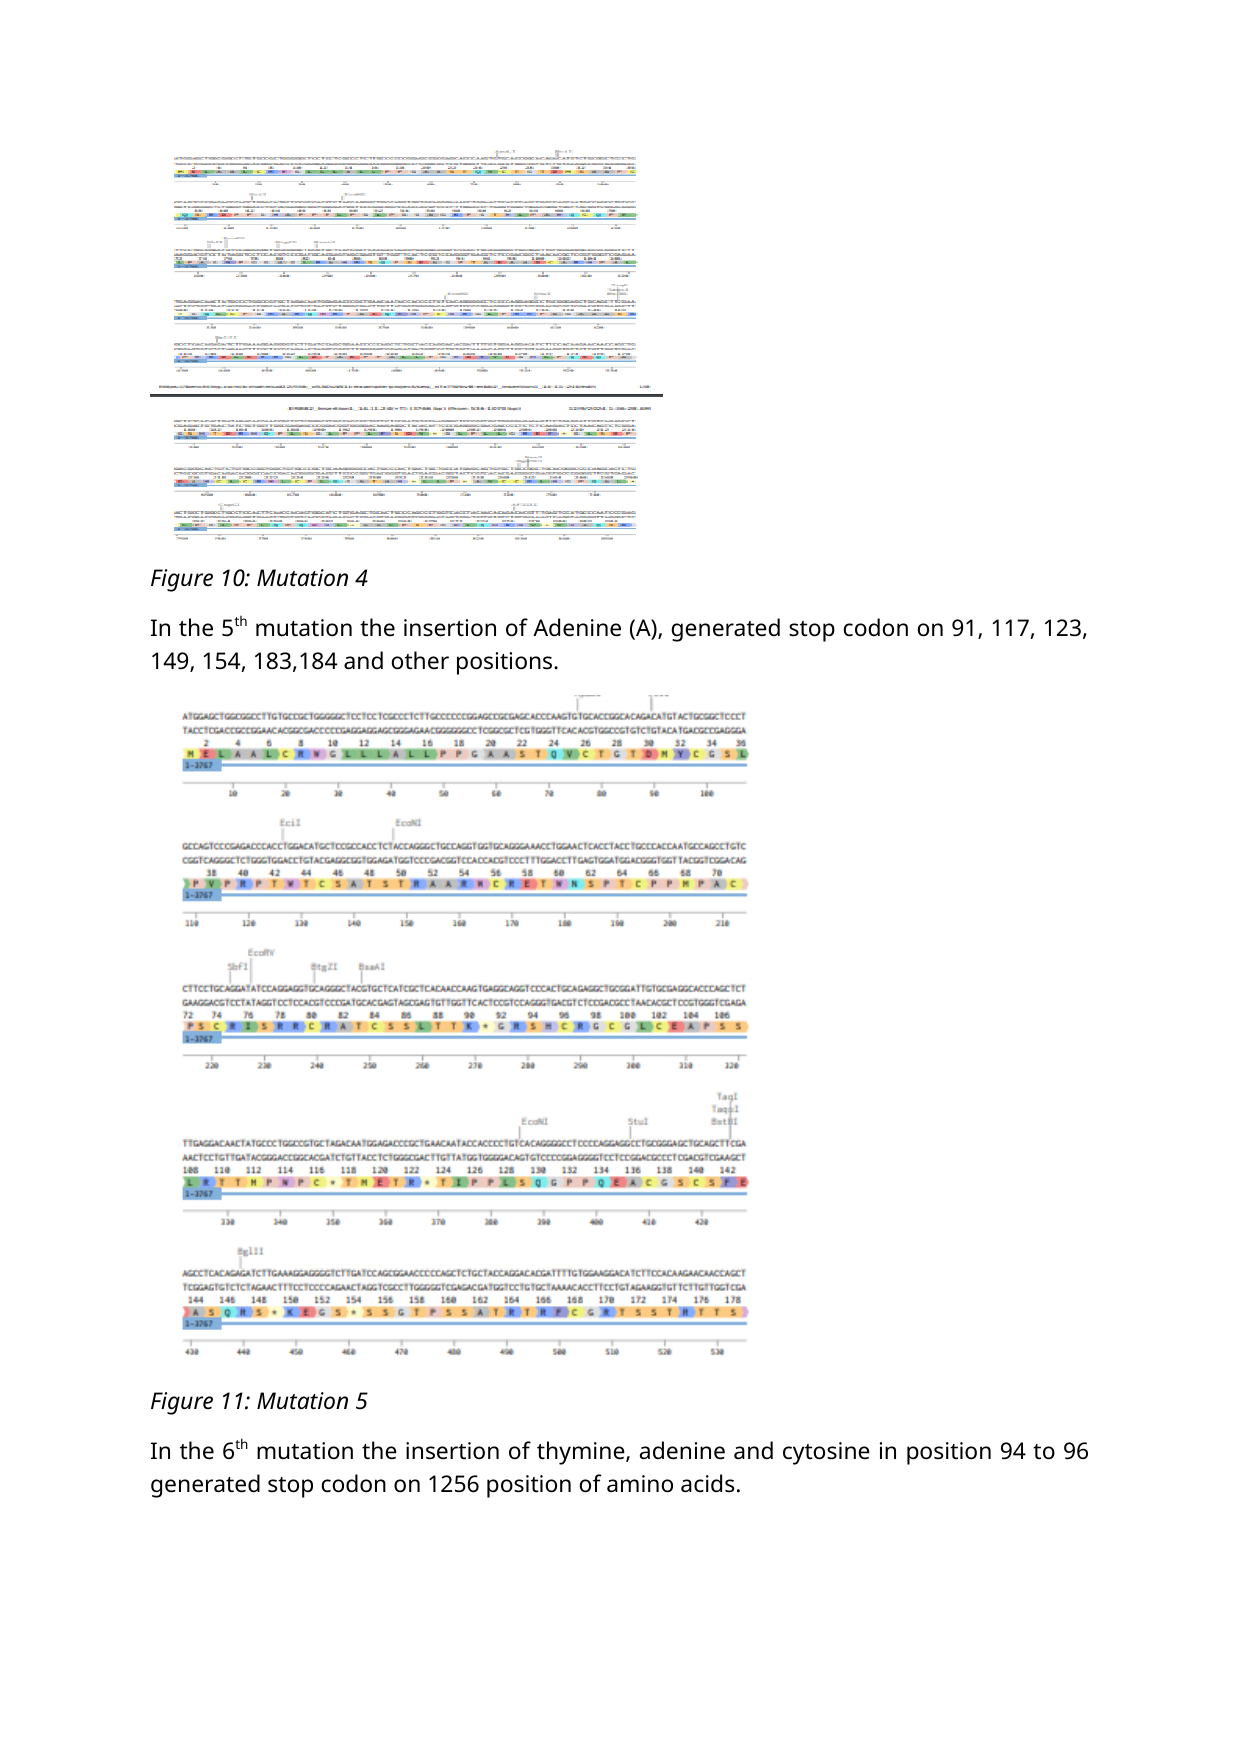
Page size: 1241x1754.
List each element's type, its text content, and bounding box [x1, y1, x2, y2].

text In the 6th mutation the insertion of thymine, adenine and cytosine in position 94 to 96 generated stop codon on 1256 position of amino acids. [150, 1435, 1090, 1499]
text In the 5th mutation the insertion of Adenine (A), generated stop codon on 91, 117, 123, 149, 154, 183,184 and other positions. [150, 612, 1090, 677]
text Figure 11: Mutation 5 [150, 1385, 1090, 1416]
text Figure 10: Mutation 4 [150, 562, 1090, 593]
